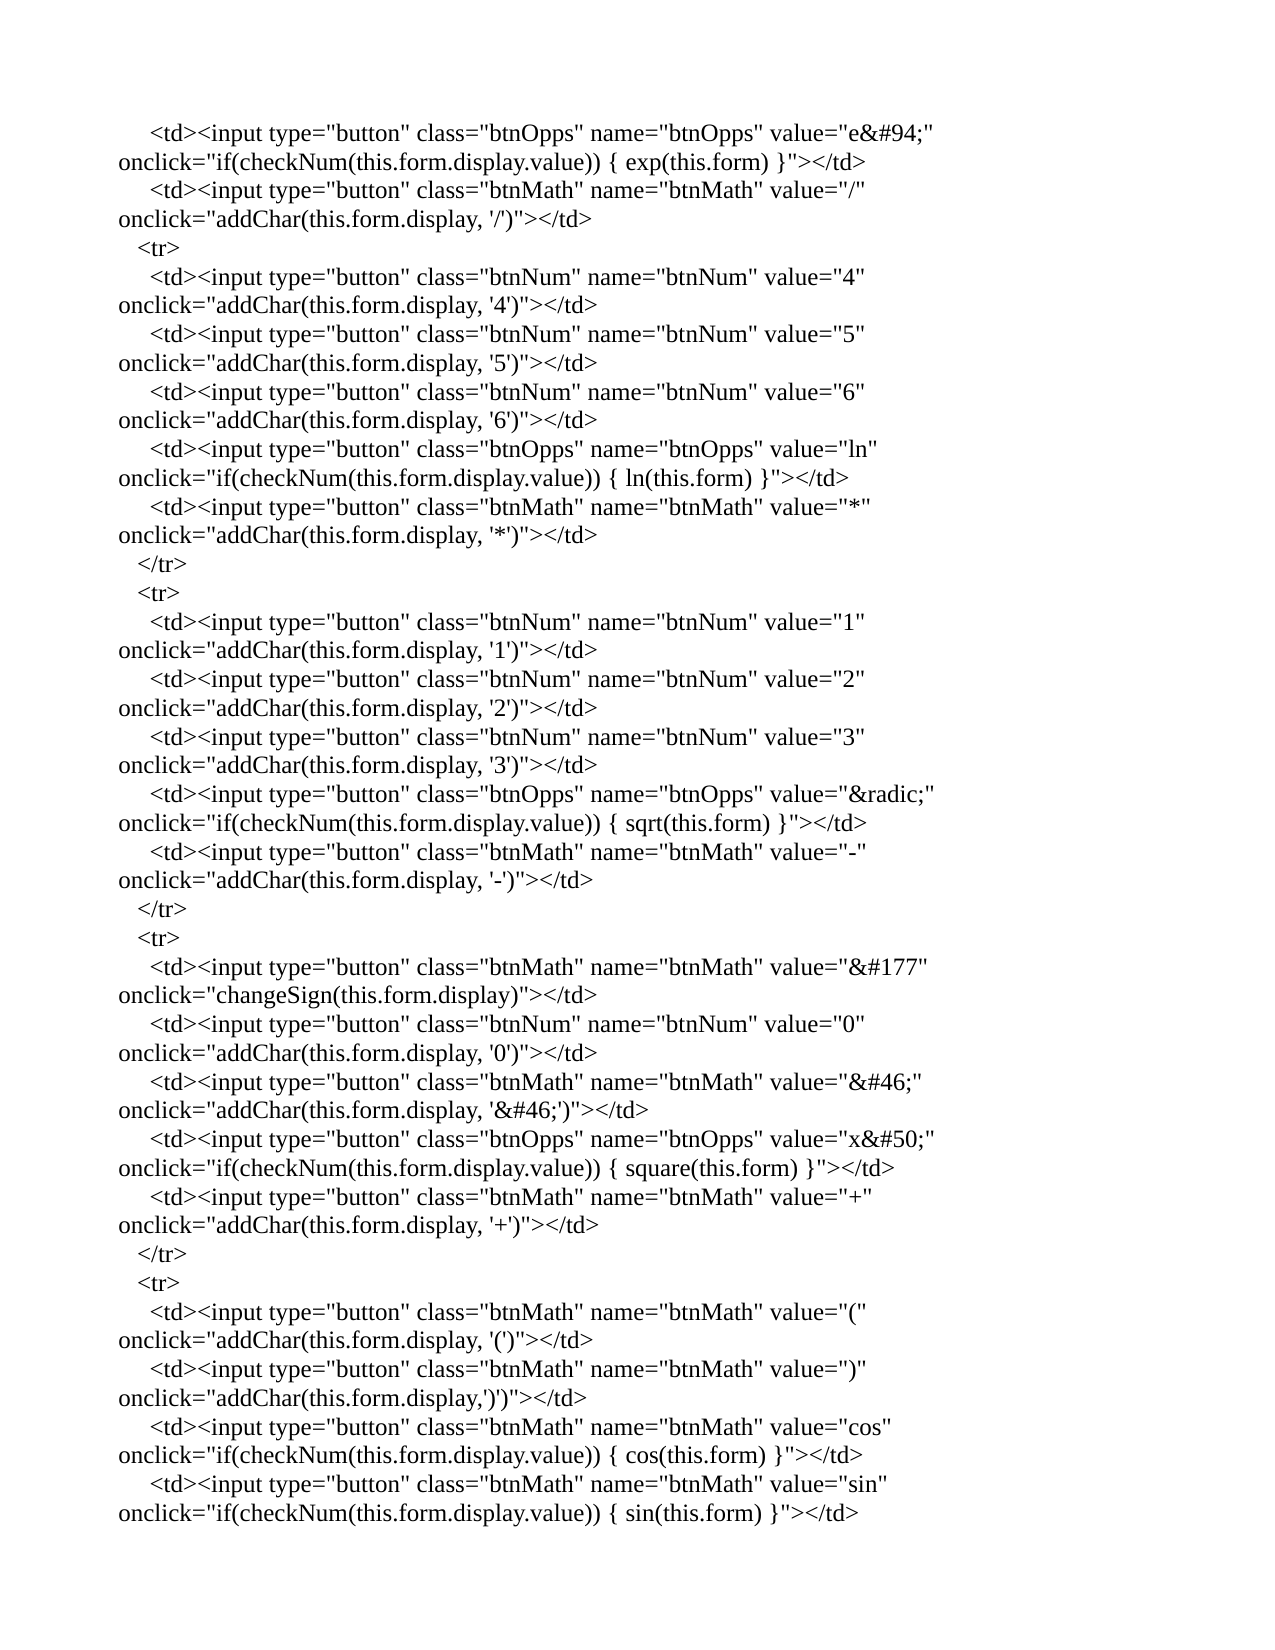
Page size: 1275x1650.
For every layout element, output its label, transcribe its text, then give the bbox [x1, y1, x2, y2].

text <td><input type="button" class="btnMath" name="btnMath" value="sin" onclick="if(checkNum(this.form.display.value)) { sin(this.form) }"></td> [118, 1469, 1157, 1527]
text <td><input type="button" class="btnMath" name="btnMath" value="&#177" onclick="changeSign(this.form.display)"></td> [118, 952, 1157, 1009]
text <td><input type="button" class="btnMath" name="btnMath" value="(" onclick="addChar(this.form.display, '(')"></td> [118, 1297, 1157, 1354]
text <td><input type="button" class="btnNum" name="btnNum" value="1" onclick="addChar(this.form.display, '1')"></td> [118, 607, 1157, 664]
text <td><input type="button" class="btnNum" name="btnNum" value="5" onclick="addChar(this.form.display, '5')"></td> [118, 319, 1157, 377]
text <td><input type="button" class="btnMath" name="btnMath" value="cos" onclick="if(checkNum(this.form.display.value)) { cos(this.form) }"></td> [118, 1412, 1157, 1469]
text <td><input type="button" class="btnOpps" name="btnOpps" value="ln" onclick="if(checkNum(this.form.display.value)) { ln(this.form) }"></td> [118, 434, 1157, 492]
text <td><input type="button" class="btnMath" name="btnMath" value="-" onclick="addChar(this.form.display, '-')"></td> [118, 837, 1157, 894]
text <td><input type="button" class="btnNum" name="btnNum" value="2" onclick="addChar(this.form.display, '2')"></td> [118, 664, 1157, 722]
text <td><input type="button" class="btnOpps" name="btnOpps" value="x&#50;" onclick="if(checkNum(this.form.display.value)) { square(this.form) }"></td> [118, 1124, 1157, 1182]
text </tr> [118, 894, 1157, 923]
text <tr> [118, 233, 1157, 262]
text </tr> [118, 1239, 1157, 1268]
text <td><input type="button" class="btnMath" name="btnMath" value="/" onclick="addChar(this.form.display, '/')"></td> [118, 176, 1157, 233]
text <td><input type="button" class="btnMath" name="btnMath" value=")" onclick="addChar(this.form.display,')')"></td> [118, 1354, 1157, 1412]
text <td><input type="button" class="btnNum" name="btnNum" value="6" onclick="addChar(this.form.display, '6')"></td> [118, 377, 1157, 434]
text <td><input type="button" class="btnNum" name="btnNum" value="3" onclick="addChar(this.form.display, '3')"></td> [118, 722, 1157, 779]
text <td><input type="button" class="btnOpps" name="btnOpps" value="e&#94;" onclick="if(checkNum(this.form.display.value)) { exp(this.form) }"></td> [118, 118, 1157, 176]
text <tr> [118, 1268, 1157, 1297]
text <td><input type="button" class="btnNum" name="btnNum" value="4" onclick="addChar(this.form.display, '4')"></td> [118, 262, 1157, 319]
text <td><input type="button" class="btnMath" name="btnMath" value="+" onclick="addChar(this.form.display, '+')"></td> [118, 1182, 1157, 1239]
text <td><input type="button" class="btnOpps" name="btnOpps" value="&radic;" onclick="if(checkNum(this.form.display.value)) { sqrt(this.form) }"></td> [118, 779, 1157, 837]
text <tr> [118, 578, 1157, 607]
text <td><input type="button" class="btnNum" name="btnNum" value="0" onclick="addChar(this.form.display, '0')"></td> [118, 1009, 1157, 1067]
text <td><input type="button" class="btnMath" name="btnMath" value="&#46;" onclick="addChar(this.form.display, '&#46;')"></td> [118, 1067, 1157, 1124]
text </tr> [118, 549, 1157, 578]
text <tr> [118, 923, 1157, 952]
text <td><input type="button" class="btnMath" name="btnMath" value="*" onclick="addChar(this.form.display, '*')"></td> [118, 492, 1157, 549]
